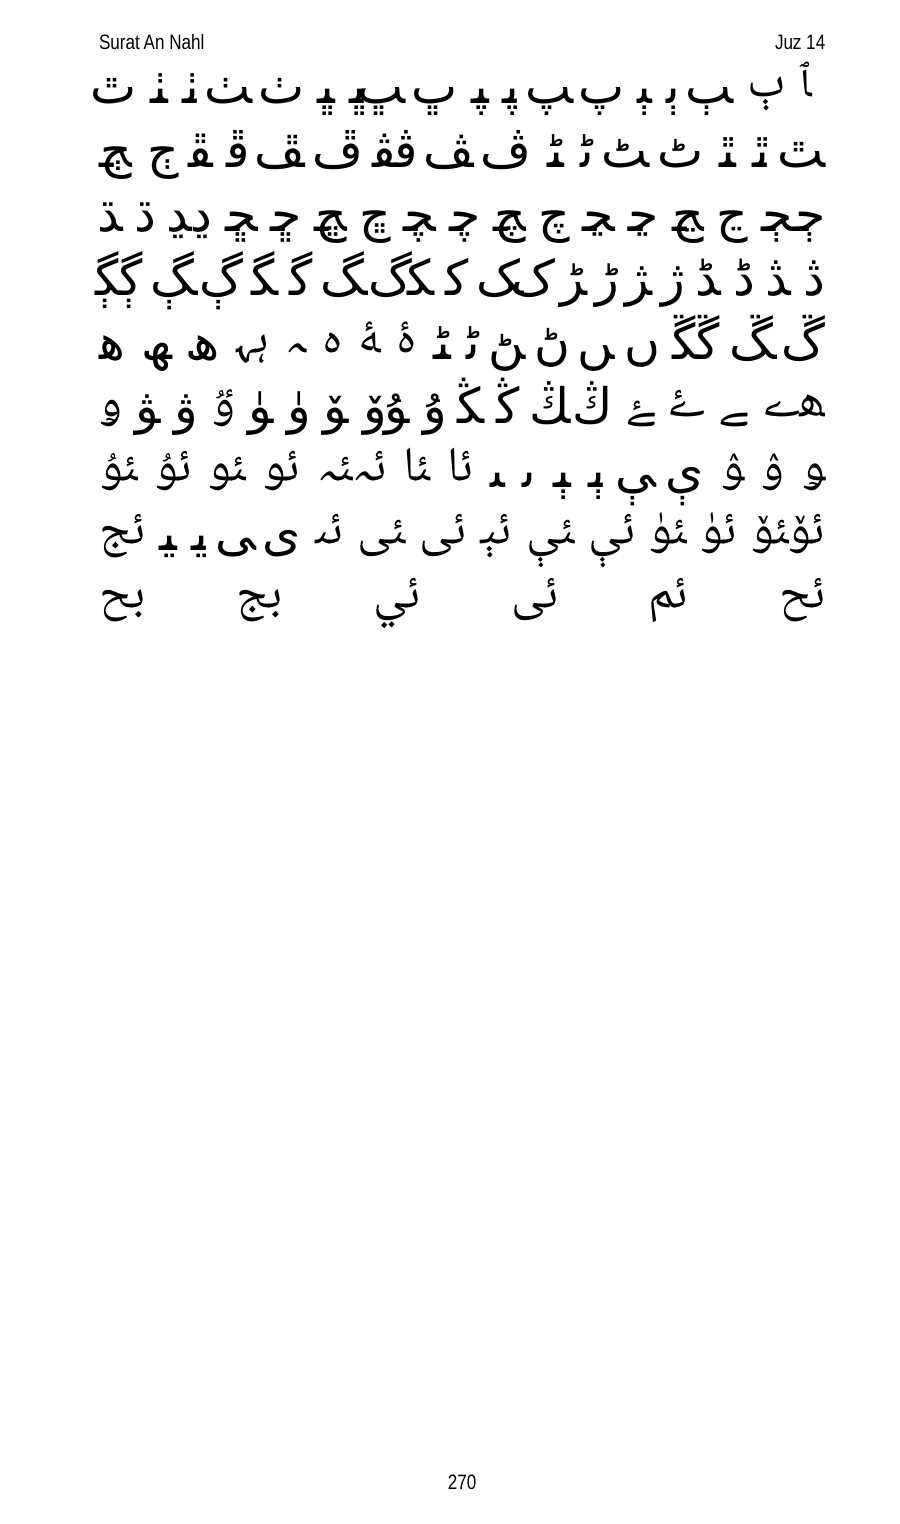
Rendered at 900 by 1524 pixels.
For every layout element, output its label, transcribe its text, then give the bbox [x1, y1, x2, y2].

text ﭑ ﭒ ﭓ ﭔ ﭕ ﭖ ﭗ ﭘ ﭙ ﭚ ﭛﭜ ﭝ ﭞ ﭟ ﭠ ﭡ ﭢ ﭣ ﭤ ﭥ ﭦ ﭧ ﭨ ﭩ ﭪ ﭫ ﭬﭭ ﭮ ﭯ ﭰ ﭱ ﭲ ﭳ ﭴﭵ ﭶ ﭷ ﭸ ﭹ ﭺ ﭻ ﭼ ﭽ ﭾ ﭿ ﮀ ﮁ ﮂﮃ ﮄ ﮅ ﮆ ﮇ ﮈ ﮉ ﮊ ﮋ ﮌ ﮍ ﮎﮏ ﮐ ﮑﮒ ﮓ ﮔ ﮕ ﮖ ﮗ ﮘﮙ ﮚ ﮛ ﮜﮝ ﮞ ﮟ ﮠ ﮡ ﮢ ﮣ ﮤ ﮥ ﮦ ﮧ ﮨﮩ ﮪ ﮫ ﮬ ﮭﮮ ﮯ ﮰ ﮱ ﯓ ﯔ ﯕ ﯖ ﯗ ﯘﯙ ﯚ ﯛ ﯜ ﯝ ﯞ ﯟ ﯠ ﯡ ﯢ ﯣ ﯤ ﯥ ﯦ ﯧ ﯨ ﯩ ﯪ ﯫ ﯬﯭ ﯮ ﯯ ﯰ ﯱ ﯲﯳ ﯴ ﯵ ﯶ ﯷ ﯸ ﯹ ﯺ ﯻ ﯼ ﯽ ﯾ ﯿ ﰀ ﰁ ﰂ ﰃ ﰄ ﰅ ﰆ [99, 60, 825, 635]
